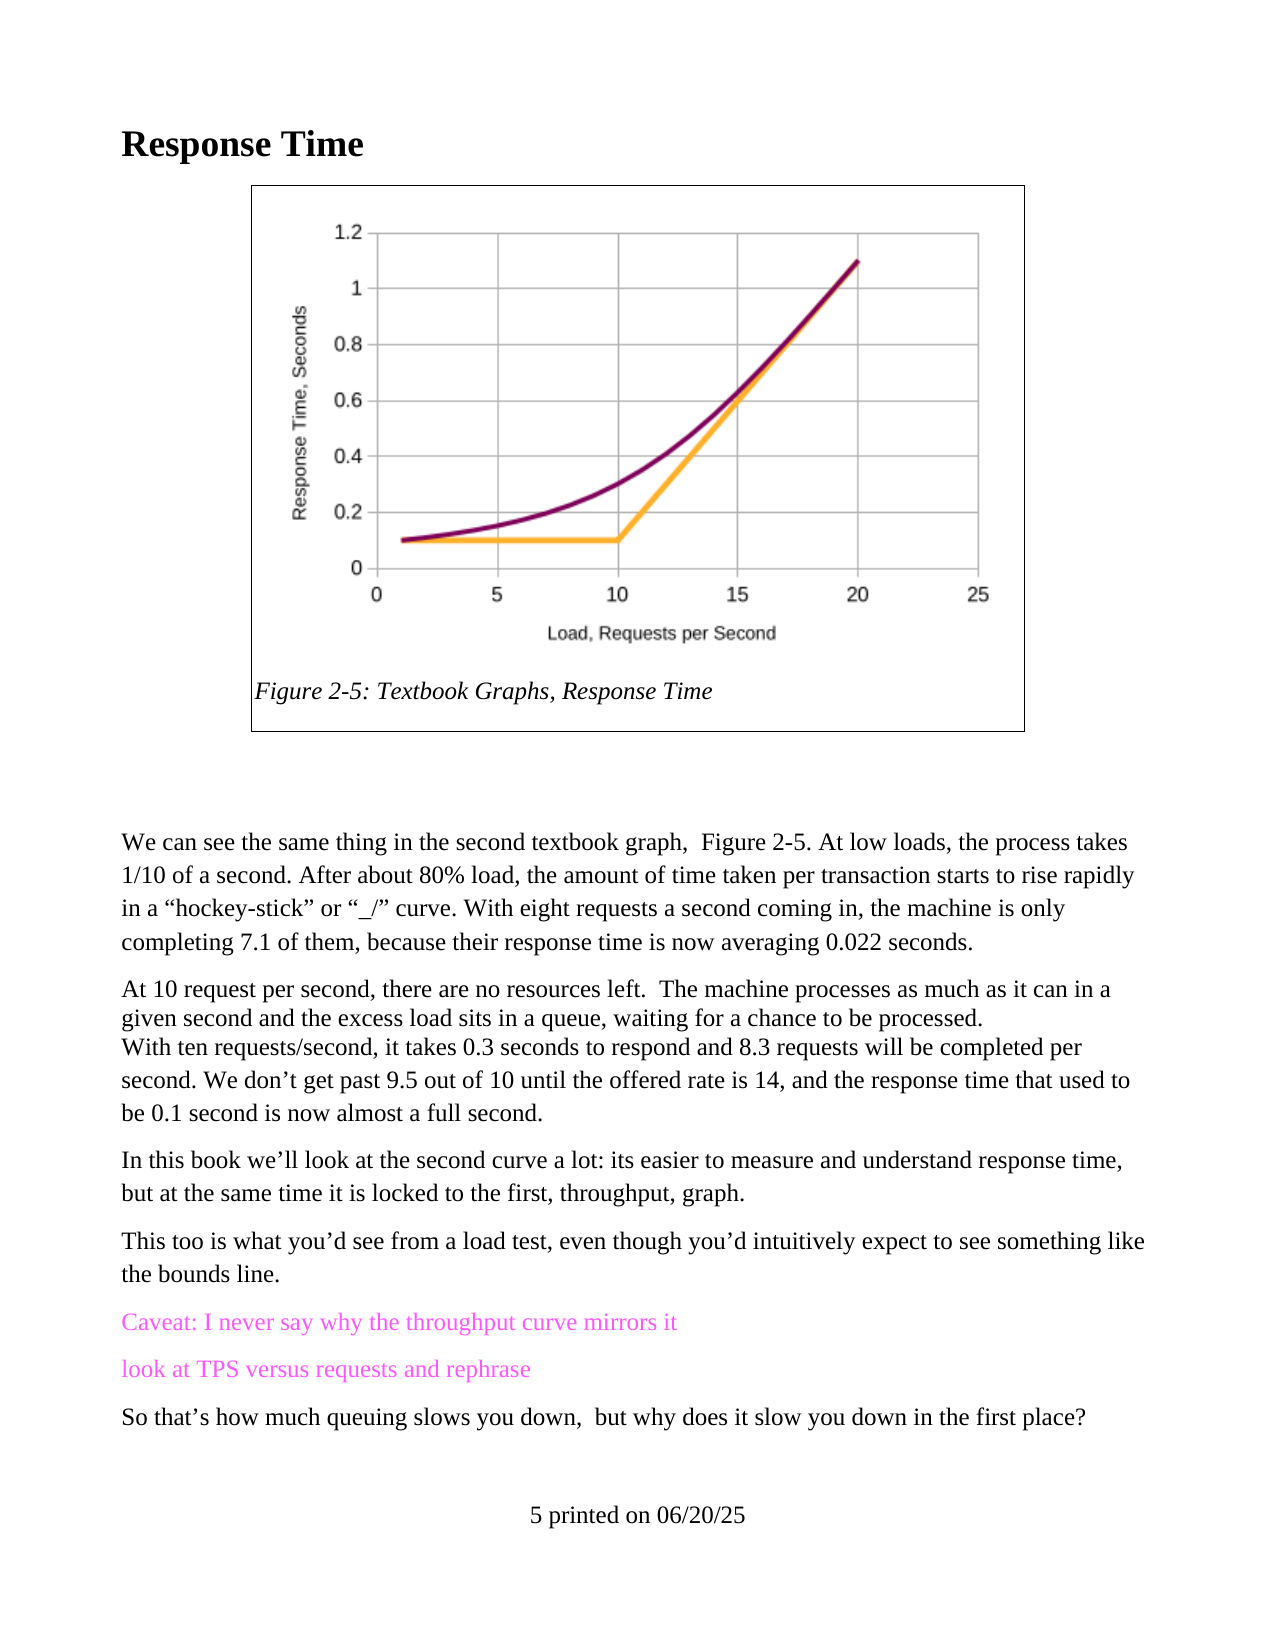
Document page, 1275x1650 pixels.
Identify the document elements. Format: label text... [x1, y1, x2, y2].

picture [266, 201, 1006, 664]
text At 10 request per second, there are no resources left. The machine processes as much as it can in a given second and the excess load sits in a queue, waiting for a chance to be processed. [121, 974, 1154, 1032]
text This too is what you’d see from a load test, even though you’d intuitively expect to see something like the bounds line. [121, 1226, 1154, 1288]
text We can see the same thing in the second textbook graph, Figure 2-5. At low loads, the process takes 1/10 of a second. After about 80% load, the amount of time taken per transaction starts to rise rapidly in a “hockey-stick” or “_/” curve. With eight requests a second coming in, the machine is only completing 7.1 of them, because their response time is now averaging 0.022 seconds. [121, 827, 1154, 955]
subtitle Response Time [121, 121, 1154, 164]
text So that’s how much queuing slows you down, but why does it slow you down in the first place? [121, 1402, 1154, 1431]
text Caveat: I never say why the throughput curve mirrors it [121, 1307, 1154, 1335]
text In this book we’ll look at the second curve a lot: its easier to measure and understand response time, but at the same time it is locked to the first, throughput, graph. [121, 1145, 1154, 1207]
text Figure 2-5: Textbook Graphs, Response Time [254, 201, 1021, 705]
text look at TPS versus requests and rephrase [121, 1354, 1154, 1383]
text With ten requests/second, it takes 0.3 seconds to respond and 8.3 requests will be completed per second. We don’t get past 9.5 out of 10 until the offered rate is 14, and the response time that used to be 0.1 second is now almost a full second. [121, 1032, 1154, 1126]
